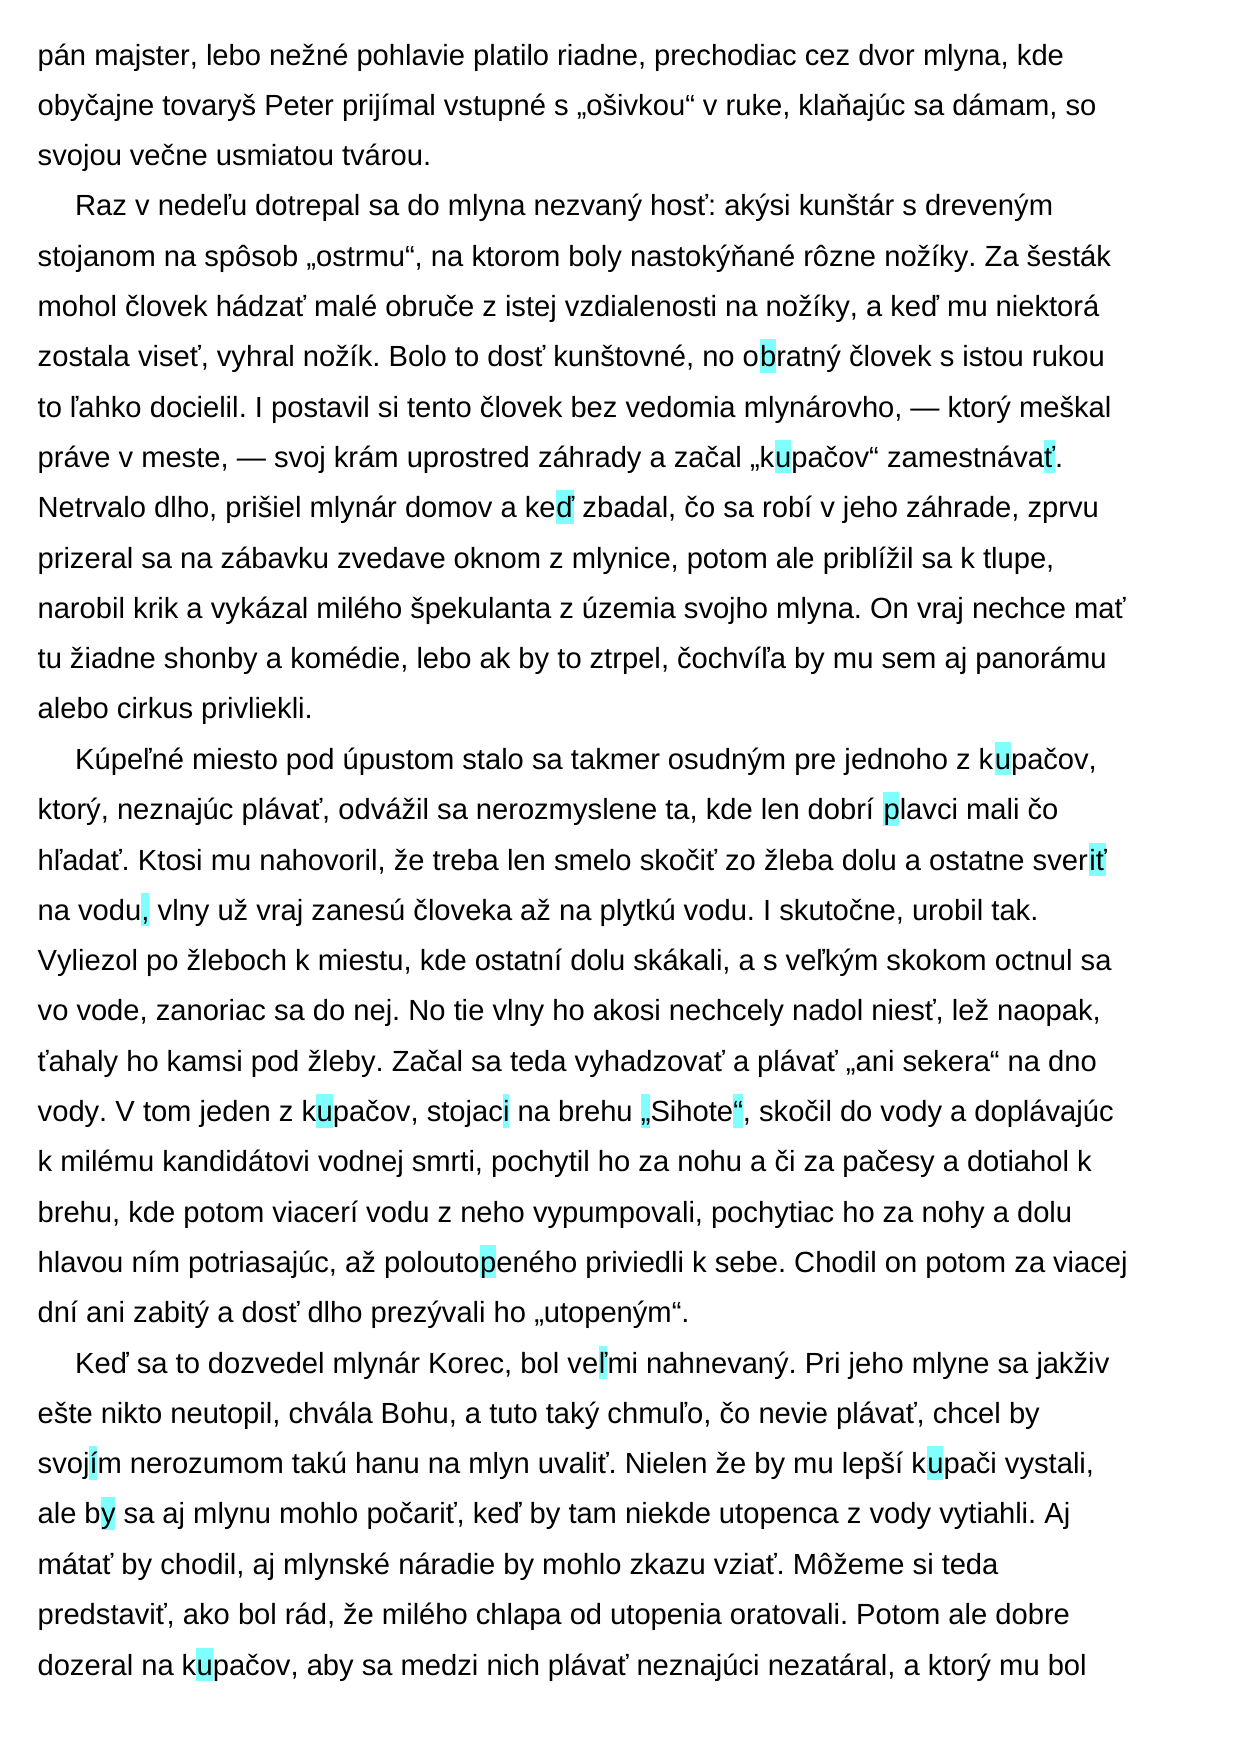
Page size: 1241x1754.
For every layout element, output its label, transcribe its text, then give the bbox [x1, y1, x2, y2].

text Kúpeľné miesto pod úpustom stalo sa takmer osudným pre jednoho z kupačov, ktorý, neznajúc plávať, odvážil sa nerozmyslene ta, kde len dobrí plavci mali čo hľadať. Ktosi mu nahovoril, že treba len smelo skočiť zo žleba dolu a ostatne sveriť na vodu, vlny už vraj zanesú človeka až na plytkú vodu. I skutočne, urobil tak. Vyliezol po žleboch k miestu, kde ostatní dolu skákali, a s veľkým skokom octnul sa vo vode, zanoriac sa do nej. No tie vlny ho akosi nechcely nadol niesť, lež naopak, ťahaly ho kamsi pod žleby. Začal sa teda vyhadzovať a plávať „ani sekera“ na dno vody. V tom jeden z kupačov, stojaci na brehu „Sihote“, skočil do vody a doplávajúc k milému kandidá­tovi vodnej smrti, pochytil ho za nohu a či za pačesy a dotiahol k brehu, kde potom viacerí vodu z neho vypumpovali, pochytiac ho za nohy a dolu hlavou ním potriasajúc, až poloutopeného priviedli k sebe. Chodil on potom za viacej dní ani zabitý a dosť dlho prezývali ho „utopeným“. [37, 742, 1130, 1329]
text pán majster, lebo nežné pohlavie platilo riadne, prechodiac cez dvor mlyna, kde obyčajne tovaryš Peter prijímal vstupné s „ošivkou“ v ruke, klaňajúc sa dámam, so svojou večne usmiatou tvárou. [37, 37, 1130, 172]
text Keď sa to dozvedel mlynár Korec, bol veľmi nahnevaný. Pri jeho mlyne sa jakživ ešte nikto neutopil, chvála Bohu, a tuto taký chmuľo, čo nevie plávať, chcel by svojím nerozumom takú hanu na mlyn uvaliť. Nielen že by mu lepší kupači vystali, ale by sa aj mlynu mohlo počariť, keď by tam niekde utopenca z vody vytiahli. Aj mátať by chodil, aj mlynské náradie by mohlo zkazu vziať. Môžeme si teda predstaviť, ako bol rád, že milého chlapa od utopenia oratovali. Potom ale dobre dozeral na kupačov, aby sa medzi nich plávať neznajúci nezatáral, a ktorý mu bol [37, 1346, 1130, 1681]
text Raz v nedeľu dotrepal sa do mlyna nezvaný hosť: akýsi kunštár s dreveným stojanom na spôsob „ostrmu“, na ktorom boly nastokýňané rôzne nožíky. Za šesták mohol človek hádzať malé obruče z istej vzdialenosti na nožíky, a keď mu niektorá zostala viseť, vyhral nožík. Bolo to dosť kunštovné, no obratný človek s istou rukou to ľahko docielil. I postavil si tento človek bez vedomia mlynárovho, — ktorý meškal práve v meste, — svoj krám uprostred záhrady a začal „kupačov“ zamestnávať. Netrvalo dlho, prišiel mlynár domov a keď zbadal, čo sa robí v jeho záhrade, zprvu prizeral sa na zábavku zvedave oknom z mlynice, potom ale priblížil sa k tlupe, narobil krik a vy­kázal milého špekulanta z územia svojho mlyna. On vraj nechce mať tu žiadne shonby a komédie, lebo ak by to ztrpel, čochvíľa by mu sem aj panorámu alebo cirkus privliekli. [37, 188, 1130, 725]
